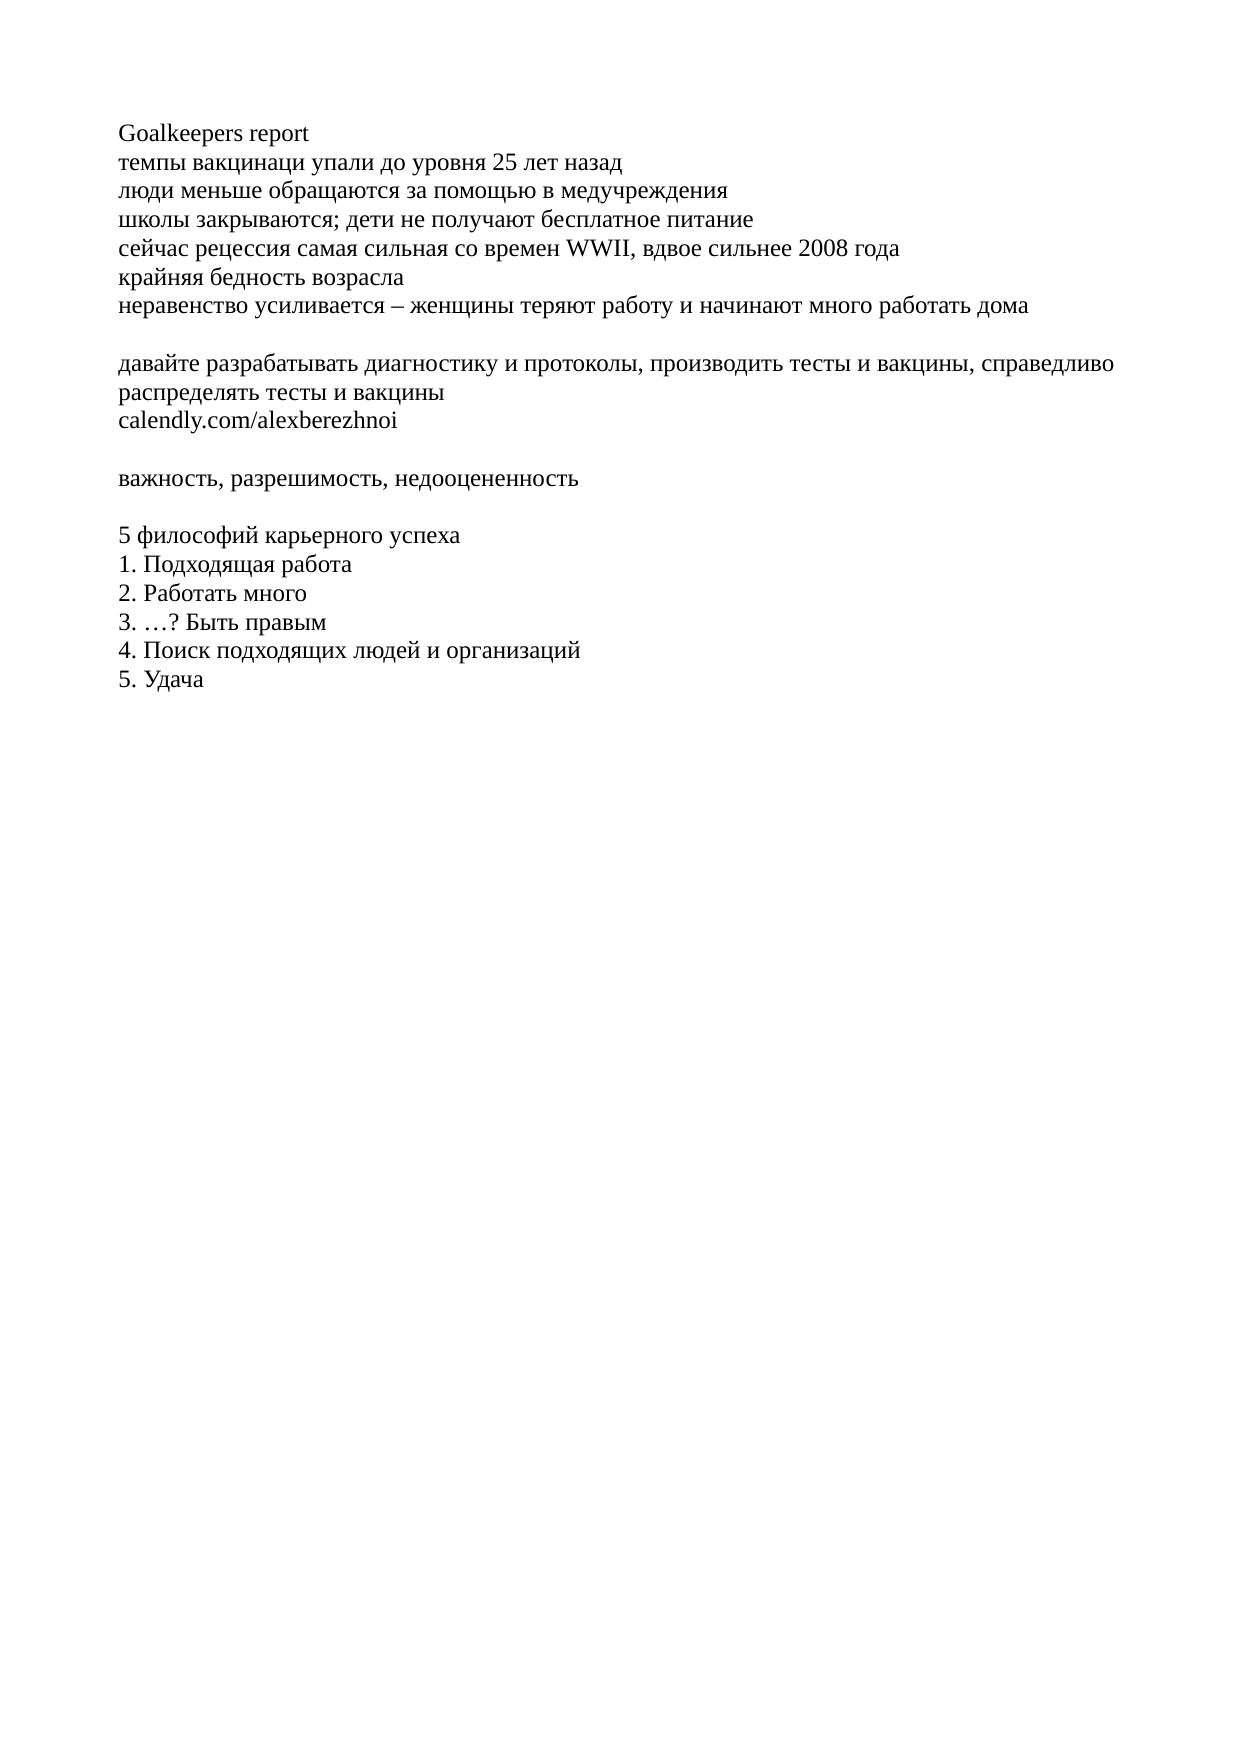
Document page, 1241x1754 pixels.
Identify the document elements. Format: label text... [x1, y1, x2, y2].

text 5 философий карьерного успеха [118, 521, 1122, 549]
text люди меньше обращаются за помощью в медучреждения [118, 176, 1122, 204]
text calendly.com/alexberezhnoi [118, 406, 1122, 434]
text неравенство усиливается – женщины теряют работу и начинают много работать дома [118, 291, 1122, 319]
text 3. …? Быть правым [118, 607, 1122, 636]
text крайняя бедность возрасла [118, 262, 1122, 291]
text важность, разрешимость, недооцененность [118, 463, 1122, 492]
text темпы вакцинаци упали до уровня 25 лет назад [118, 147, 1122, 176]
text школы закрываются; дети не получают бесплатное питание [118, 204, 1122, 233]
text 4. Поиск подходящих людей и организаций [118, 636, 1122, 664]
text Goalkeepers report [118, 118, 1122, 147]
text давайте разрабатывать диагностику и протоколы, производить тесты и вакцины, справедливо распределять тесты и вакцины [118, 348, 1122, 406]
text 2. Работать много [118, 578, 1122, 607]
text 5. Удача [118, 664, 1122, 693]
text 1. Подходящая работа [118, 549, 1122, 578]
text сейчас рецессия самая сильная со времен WWII, вдвое сильнее 2008 года [118, 233, 1122, 262]
